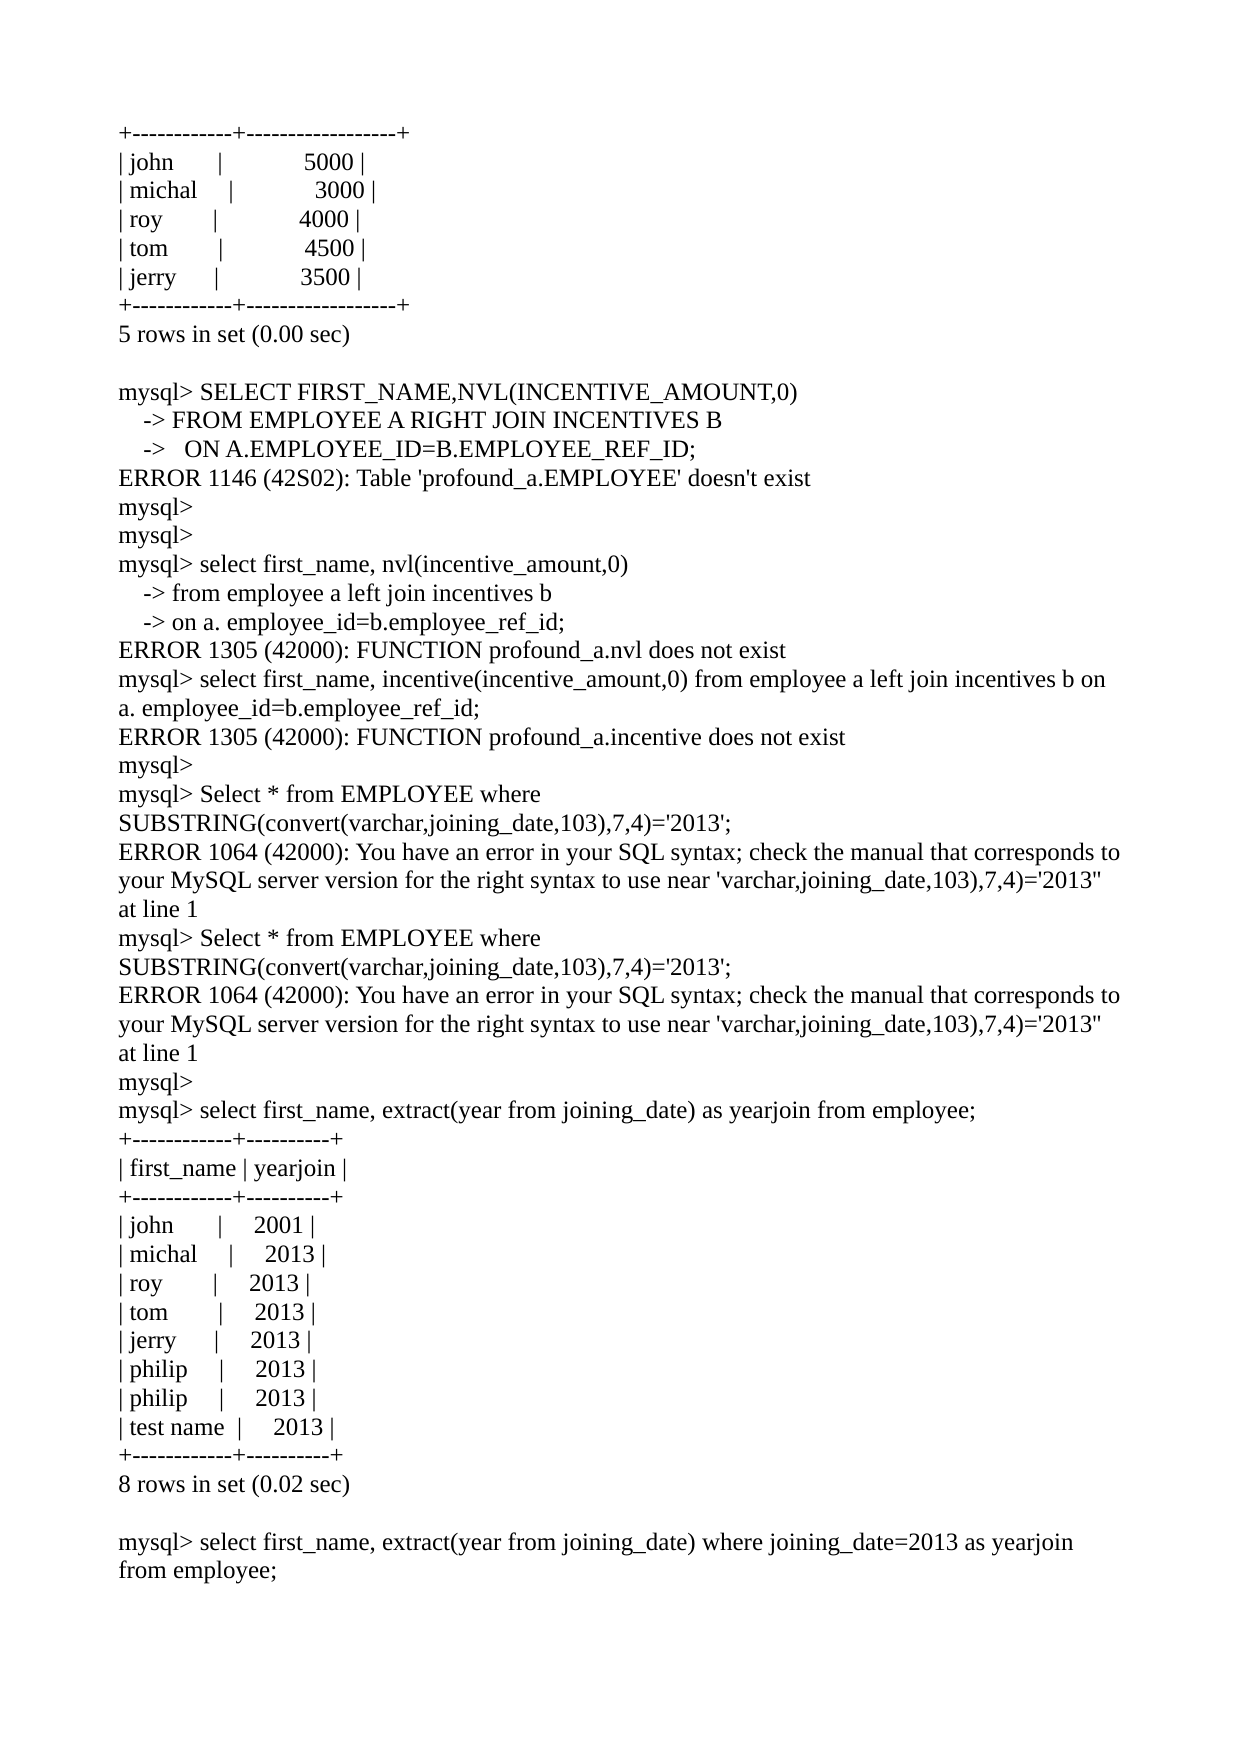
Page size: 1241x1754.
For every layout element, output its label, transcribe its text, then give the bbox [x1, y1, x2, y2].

text -> on a. employee_id=b.employee_ref_id; [118, 607, 1122, 636]
text -> from employee a left join incentives b [118, 578, 1122, 607]
text mysql> select first_name, nvl(incentive_amount,0) [118, 549, 1122, 578]
text | john | 2001 | [118, 1211, 1122, 1239]
text +------------+----------+ [118, 1441, 1122, 1469]
text | roy | 2013 | [118, 1268, 1122, 1297]
text -> FROM EMPLOYEE A RIGHT JOIN INCENTIVES B [118, 406, 1122, 434]
text | tom | 4500 | [118, 233, 1122, 262]
text +------------+----------+ [118, 1182, 1122, 1211]
text ERROR 1305 (42000): FUNCTION profound_a.incentive does not exist [118, 722, 1122, 751]
text mysql> select first_name, incentive(incentive_amount,0) from employee a left join incentives b on a. employee_id=b.employee_ref_id; [118, 664, 1122, 722]
text ERROR 1064 (42000): You have an error in your SQL syntax; check the manual that corresponds to your MySQL server version for the right syntax to use near 'varchar,joining_date,103),7,4)='2013'' at line 1 [118, 837, 1122, 923]
text ERROR 1146 (42S02): Table 'profound_a.EMPLOYEE' doesn't exist [118, 463, 1122, 492]
text mysql> Select * from EMPLOYEE where SUBSTRING(convert(varchar,joining_date,103),7,4)='2013'; [118, 779, 1122, 837]
text ERROR 1064 (42000): You have an error in your SQL syntax; check the manual that corresponds to your MySQL server version for the right syntax to use near 'varchar,joining_date,103),7,4)='2013'' at line 1 [118, 981, 1122, 1067]
text | michal | 2013 | [118, 1239, 1122, 1268]
text mysql> select first_name, extract(year from joining_date) where joining_date=2013 as yearjoin from employee; [118, 1527, 1122, 1584]
text | jerry | 2013 | [118, 1326, 1122, 1354]
text mysql> SELECT FIRST_NAME,NVL(INCENTIVE_AMOUNT,0) [118, 377, 1122, 406]
text -> ON A.EMPLOYEE_ID=B.EMPLOYEE_REF_ID; [118, 434, 1122, 463]
text 5 rows in set (0.00 sec) [118, 319, 1122, 348]
text | michal | 3000 | [118, 176, 1122, 204]
text +------------+------------------+ [118, 291, 1122, 319]
text mysql> [118, 521, 1122, 549]
text | first_name | yearjoin | [118, 1153, 1122, 1182]
text | roy | 4000 | [118, 204, 1122, 233]
text mysql> Select * from EMPLOYEE where SUBSTRING(convert(varchar,joining_date,103),7,4)='2013'; [118, 923, 1122, 981]
text +------------+------------------+ [118, 118, 1122, 147]
text mysql> [118, 492, 1122, 521]
text | philip | 2013 | [118, 1383, 1122, 1412]
text +------------+----------+ [118, 1124, 1122, 1153]
text | john | 5000 | [118, 147, 1122, 176]
text ERROR 1305 (42000): FUNCTION profound_a.nvl does not exist [118, 636, 1122, 664]
text mysql> [118, 1067, 1122, 1096]
text 8 rows in set (0.02 sec) [118, 1469, 1122, 1498]
text | philip | 2013 | [118, 1354, 1122, 1383]
text | test name | 2013 | [118, 1412, 1122, 1441]
text mysql> select first_name, extract(year from joining_date) as yearjoin from employee; [118, 1096, 1122, 1124]
text | jerry | 3500 | [118, 262, 1122, 291]
text | tom | 2013 | [118, 1297, 1122, 1326]
text mysql> [118, 751, 1122, 779]
